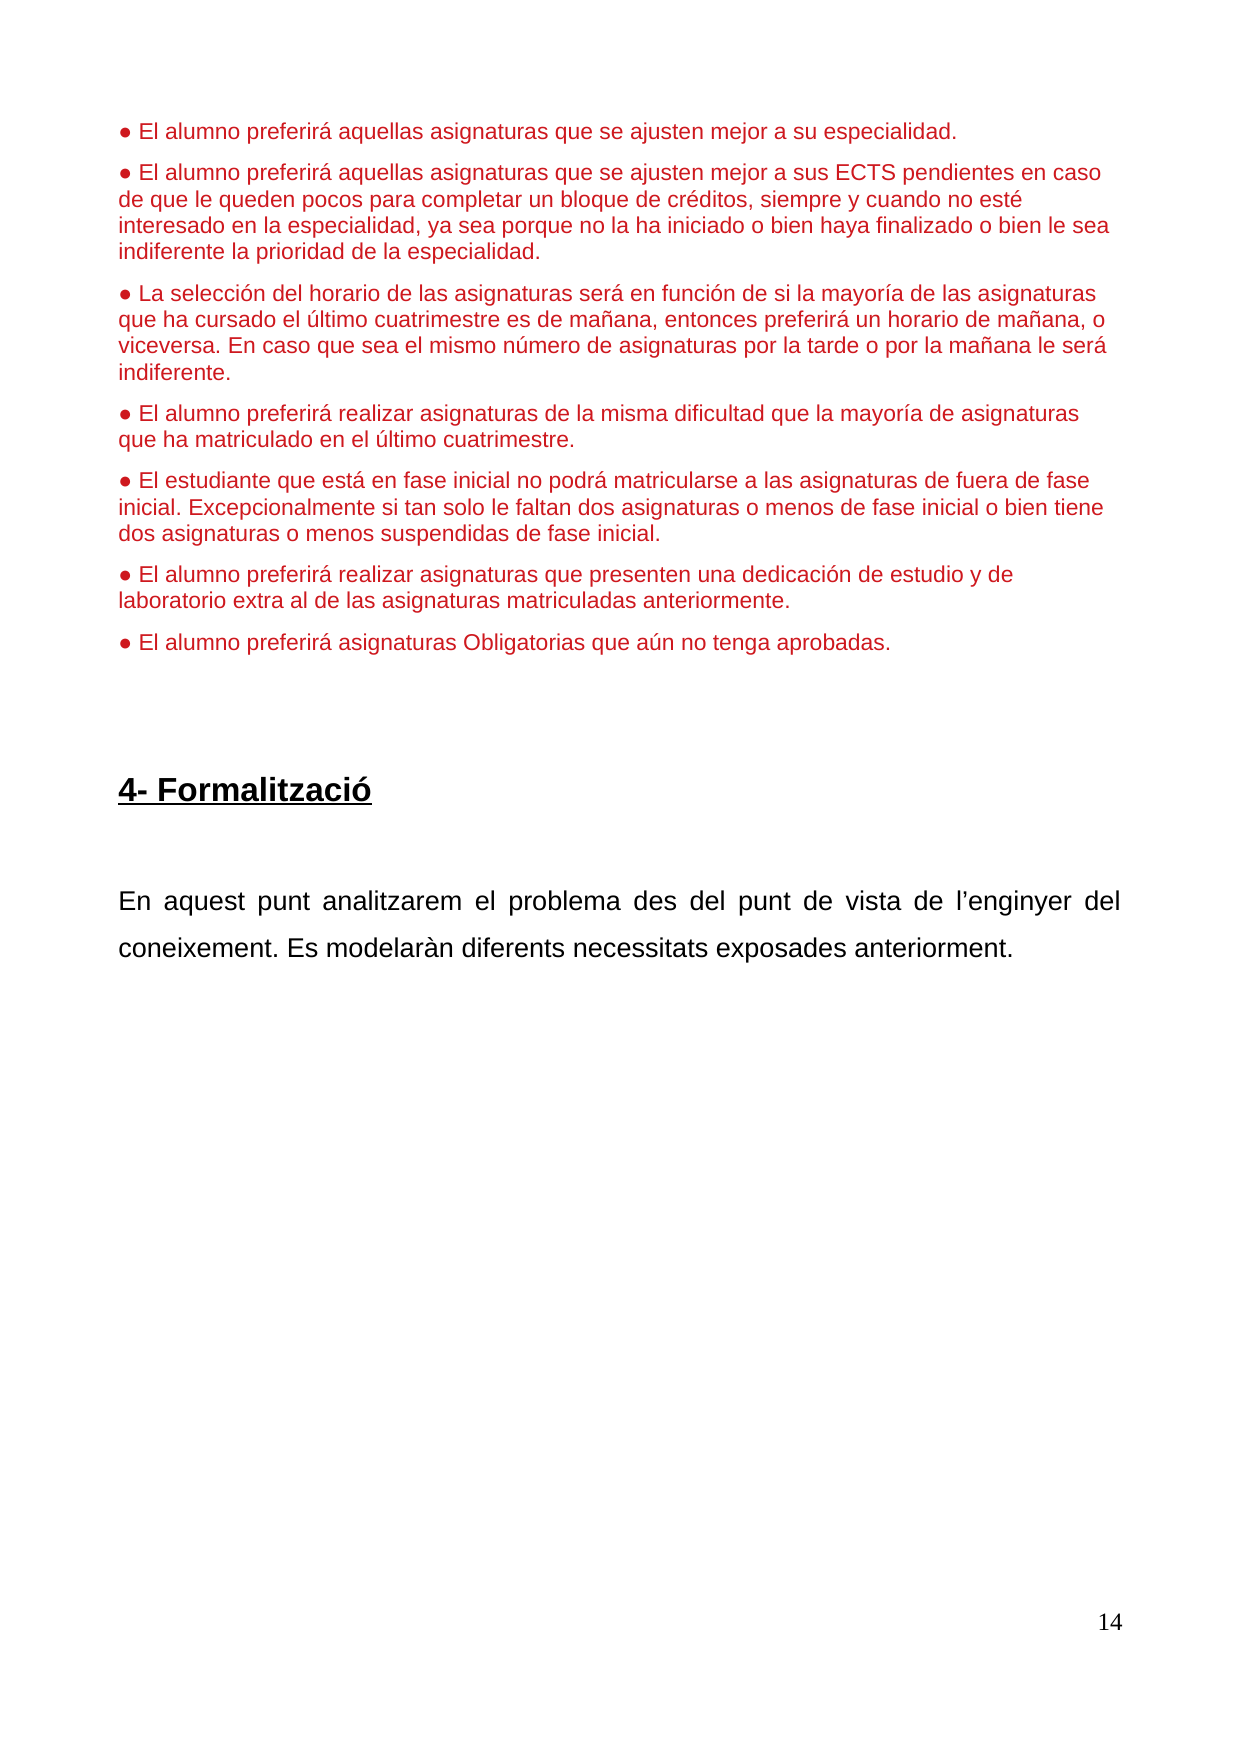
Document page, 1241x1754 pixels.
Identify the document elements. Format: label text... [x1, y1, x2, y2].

text ● El alumno preferirá realizar asignaturas de la misma dificultad que la mayoría de asignaturas que ha matriculado en el último cuatrimestre. [118, 400, 1122, 452]
text 4- Formalització [118, 770, 1122, 808]
text ● El estudiante que está en fase inicial no podrá matricularse a las asignaturas de fuera de fase inicial. Excepcionalmente si tan solo le faltan dos asignaturas o menos de fase inicial o bien tiene dos asignaturas o menos suspendidas de fase inicial. [118, 467, 1122, 546]
text ● La selección del horario de las asignaturas será en función de si la mayoría de las asignaturas que ha cursado el último cuatrimestre es de mañana, entonces preferirá un horario de mañana, o viceversa. En caso que sea el mismo número de asignaturas por la tarde o por la mañana le será indiferente. [118, 279, 1122, 385]
text ● El alumno preferirá aquellas asignaturas que se ajusten mejor a sus ECTS pendientes en caso de que le queden pocos para completar un bloque de créditos, siempre y cuando no esté interesado en la especialidad, ya sea porque no la ha iniciado o bien haya finalizado o bien le sea indiferente la prioridad de la especialidad. [118, 159, 1122, 265]
text ● El alumno preferirá realizar asignaturas que presenten una dedicación de estudio y de laboratorio extra al de las asignaturas matriculadas anteriormente. [118, 561, 1122, 614]
text ● El alumno preferirá aquellas asignaturas que se ajusten mejor a su especialidad. [118, 118, 1122, 144]
text ● El alumno preferirá asignaturas Obligatorias que aún no tenga aprobadas. [118, 628, 1122, 655]
text En aquest punt analitzarem el problema des del punt de vista de l’enginyer del coneixement. Es modelaràn diferents necessitats exposades anteriorment. [118, 885, 1122, 963]
